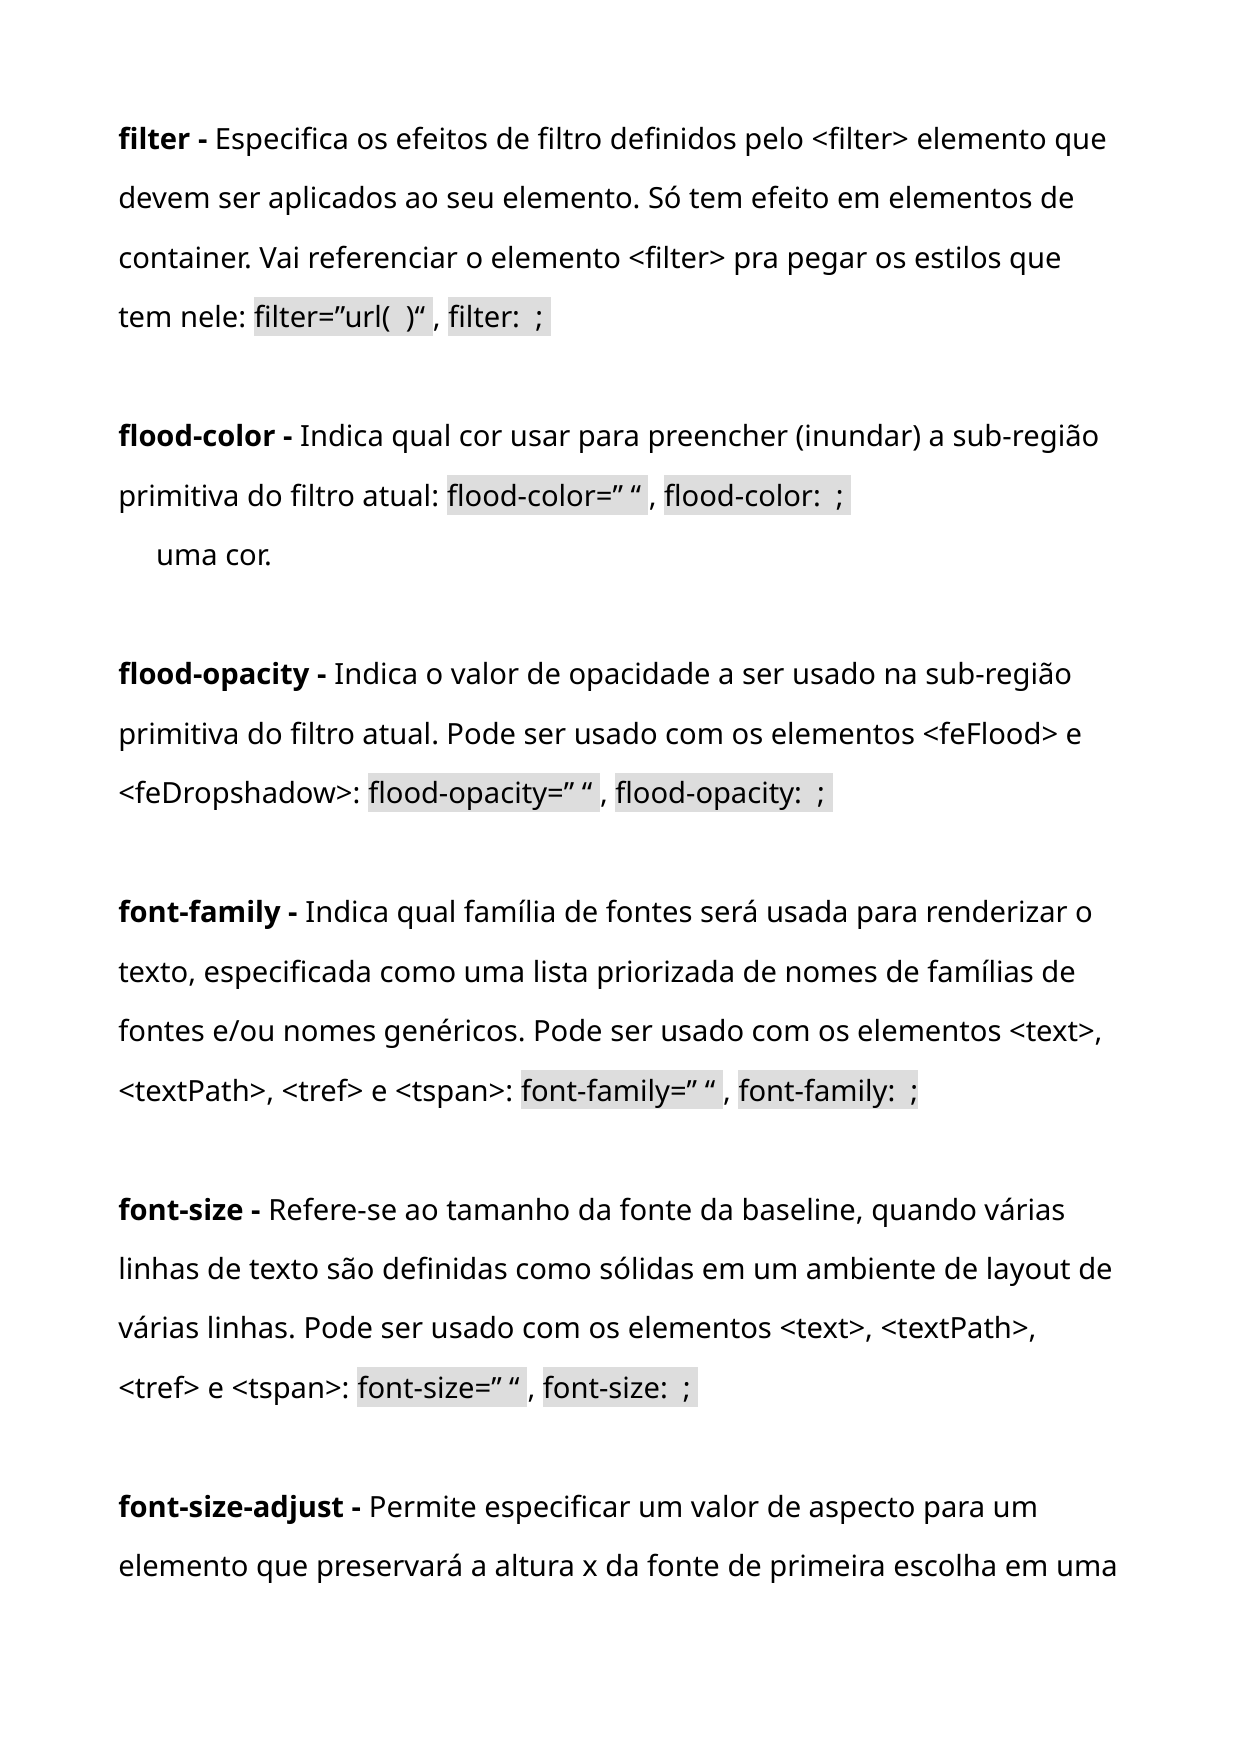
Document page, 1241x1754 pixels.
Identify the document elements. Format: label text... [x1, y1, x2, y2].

text filter - Especifica os efeitos de filtro definidos pelo <filter> elemento que devem ser aplicados ao seu elemento. Só tem efeito em elementos de container. Vai referenciar o elemento <filter> pra pegar os estilos que tem nele: filter=”url( )“ , filter: ; [118, 118, 1122, 336]
text flood-color - Indica qual cor usar para preencher (inundar) a sub-região primitiva do filtro atual: flood-color=” “ , flood-color: ; [118, 416, 1122, 515]
text font-size-adjust - Permite especificar um valor de aspecto para um elemento que preservará a altura x da fonte de primeira escolha em uma [118, 1486, 1122, 1585]
text font-family - Indica qual família de fontes será usada para renderizar o texto, especificada como uma lista priorizada de nomes de famílias de fontes e/ou nomes genéricos. Pode ser usado com os elementos <text>, <textPath>, <tref> e <tspan>: font-family=” “ , font-family: ; [118, 891, 1122, 1109]
text font-size - Refere-se ao tamanho da fonte da baseline, quando várias linhas de texto são definidas como sólidas em um ambiente de layout de várias linhas. Pode ser usado com os elementos <text>, <textPath>, <tref> e <tspan>: font-size=” “ , font-size: ; [118, 1189, 1122, 1407]
text flood-opacity - Indica o valor de opacidade a ser usado na sub-região primitiva do filtro atual. Pode ser usado com os elementos <feFlood> e <feDropshadow>: flood-opacity=” “ , flood-opacity: ; [118, 653, 1122, 812]
text uma cor. [118, 534, 1122, 574]
